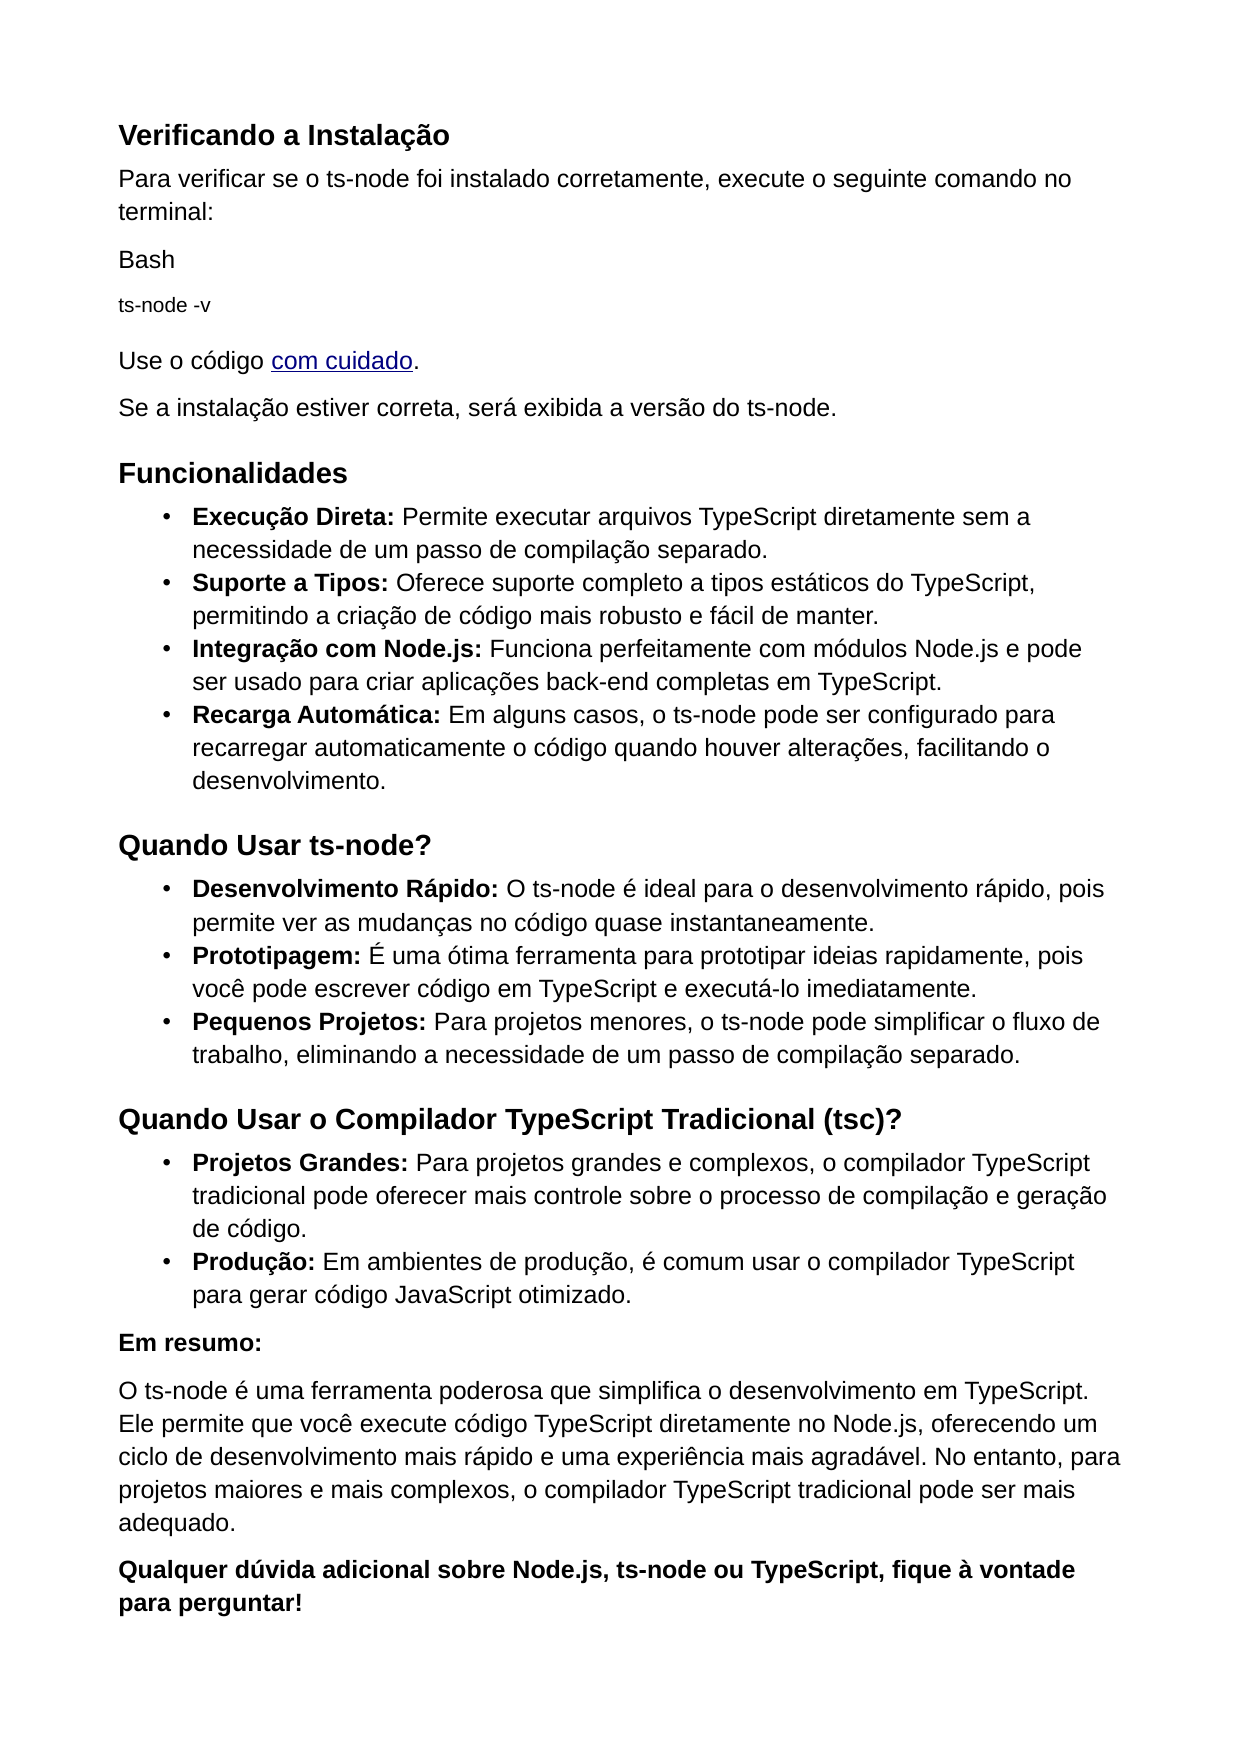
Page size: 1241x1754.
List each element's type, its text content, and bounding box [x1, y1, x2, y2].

text O ts-node é uma ferramenta poderosa que simplifica o desenvolvimento em TypeScript. Ele permite que você execute código TypeScript diretamente no Node.js, oferecendo um ciclo de desenvolvimento mais rápido e uma experiência mais agradável. No entanto, para projetos maiores e mais complexos, o compilador TypeScript tradicional pode ser mais adequado. [118, 1376, 1122, 1536]
list Execução Direta: Permite executar arquivos TypeScript diretamente sem a necessidade de um passo de compilação separado. [162, 502, 1122, 563]
subtitle Quando Usar ts-node? [118, 828, 1122, 862]
subtitle Verificando a Instalação [118, 118, 1122, 152]
text Em resumo: [118, 1328, 1122, 1357]
list Desenvolvimento Rápido: O ts-node é ideal para o desenvolvimento rápido, pois permite ver as mudanças no código quase instantaneamente. [162, 874, 1122, 936]
text Qualquer dúvida adicional sobre Node.js, ts-node ou TypeScript, fique à vontade para perguntar! [118, 1555, 1122, 1617]
list Projetos Grandes: Para projetos grandes e complexos, o compilador TypeScript tradicional pode oferecer mais controle sobre o processo de compilação e geração de código. [162, 1148, 1122, 1243]
list Integração com Node.js: Funciona perfeitamente com módulos Node.js e pode ser usado para criar aplicações back-end completas em TypeScript. [162, 634, 1122, 696]
subtitle Quando Usar o Compilador TypeScript Tradicional (tsc)? [118, 1102, 1122, 1136]
list Suporte a Tipos: Oferece suporte completo a tipos estáticos do TypeScript, permitindo a criação de código mais robusto e fácil de manter. [162, 568, 1122, 630]
text Se a instalação estiver correta, será exibida a versão do ts-node. [118, 393, 1122, 422]
list Prototipagem: É uma ótima ferramenta para prototipar ideias rapidamente, pois você pode escrever código em TypeScript e executá-lo imediatamente. [162, 941, 1122, 1002]
list Produção: Em ambientes de produção, é comum usar o compilador TypeScript para gerar código JavaScript otimizado. [162, 1247, 1122, 1309]
text Para verificar se o ts-node foi instalado corretamente, execute o seguinte comando no terminal: [118, 164, 1122, 226]
subtitle Funcionalidades [118, 456, 1122, 489]
list Pequenos Projetos: Para projetos menores, o ts-node pode simplificar o fluxo de trabalho, eliminando a necessidade de um passo de compilação separado. [162, 1007, 1122, 1069]
list Recarga Automática: Em alguns casos, o ts-node pode ser configurado para recarregar automaticamente o código quando houver alterações, facilitando o desenvolvimento. [162, 700, 1122, 795]
text ts-node -v [118, 292, 1122, 316]
text Bash [118, 245, 1122, 273]
text Use o código com cuidado. [118, 346, 1122, 374]
